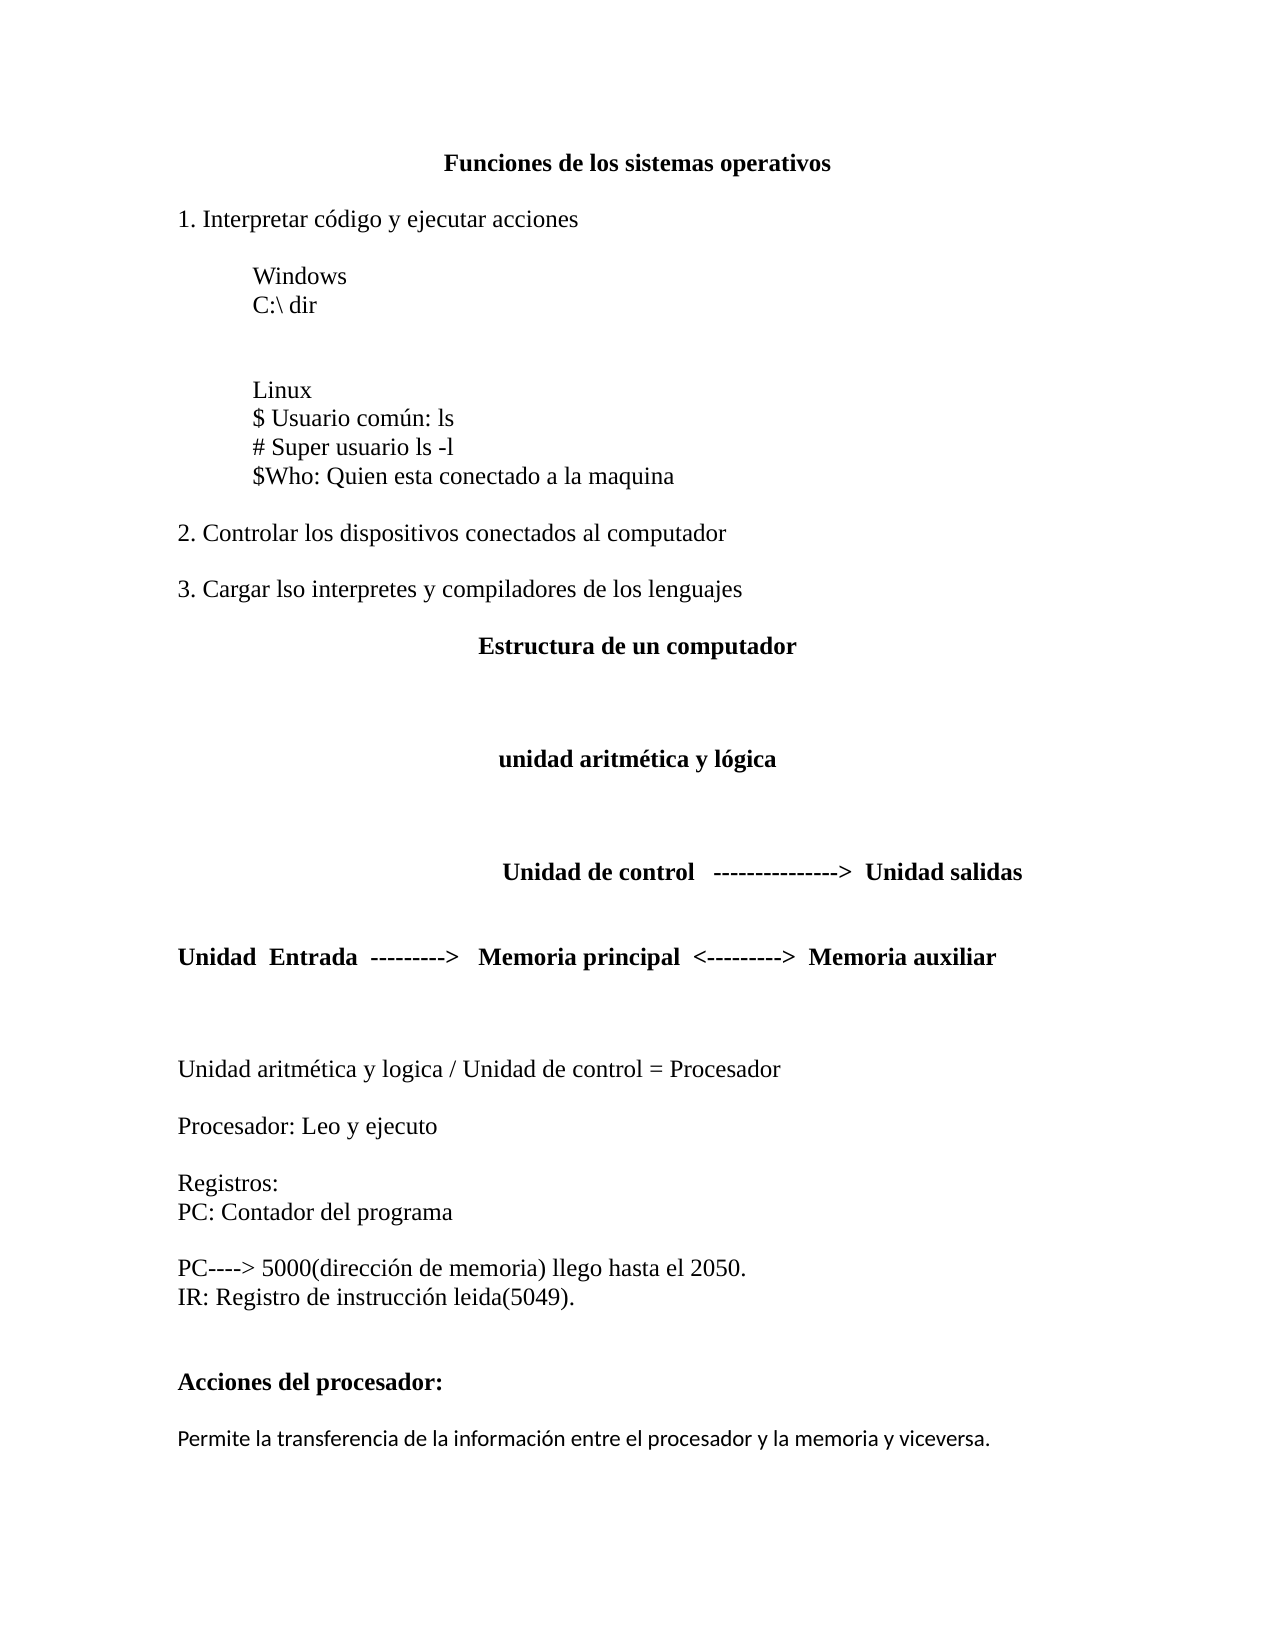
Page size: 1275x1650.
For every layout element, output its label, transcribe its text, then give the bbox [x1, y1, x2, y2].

text Acciones del procesador: [177, 1367, 1098, 1396]
text Unidad aritmética y logica / Unidad de control = Procesador [177, 1054, 1098, 1083]
text # Super usuario ls -l [252, 432, 1098, 461]
text $Who: Quien esta conectado a la maquina [252, 461, 1098, 490]
text Estructura de un computador [177, 631, 1098, 660]
text Registros: [177, 1168, 1098, 1197]
text Linux [252, 375, 1098, 403]
text $ Usuario común: ls [252, 403, 1098, 432]
text C:\ dir [252, 290, 1098, 319]
text Procesador: Leo y ejecuto [177, 1111, 1098, 1140]
text PC----> 5000(dirección de memoria) llego hasta el 2050. [177, 1253, 1098, 1282]
text 2. Controlar los dispositivos conectados al computador [177, 518, 1098, 546]
text IR: Registro de instrucción leida(5049). [177, 1282, 1098, 1311]
text 1. Interpretar código y ejecutar acciones [177, 204, 1098, 233]
text Funciones de los sistemas operativos [177, 148, 1098, 176]
text Unidad Entrada ---------> Memoria principal <---------> Memoria auxiliar [177, 942, 1098, 970]
text unidad aritmética y lógica [177, 744, 1098, 773]
text Permite la transferencia de la información entre el procesador y la memoria y viceversa. [177, 1424, 1098, 1452]
text Windows [252, 261, 1098, 290]
text 3. Cargar lso interpretes y compiladores de los lenguajes [177, 574, 1098, 603]
text PC: Contador del programa [177, 1197, 1098, 1226]
text Unidad de control ---------------> Unidad salidas [177, 857, 1098, 886]
